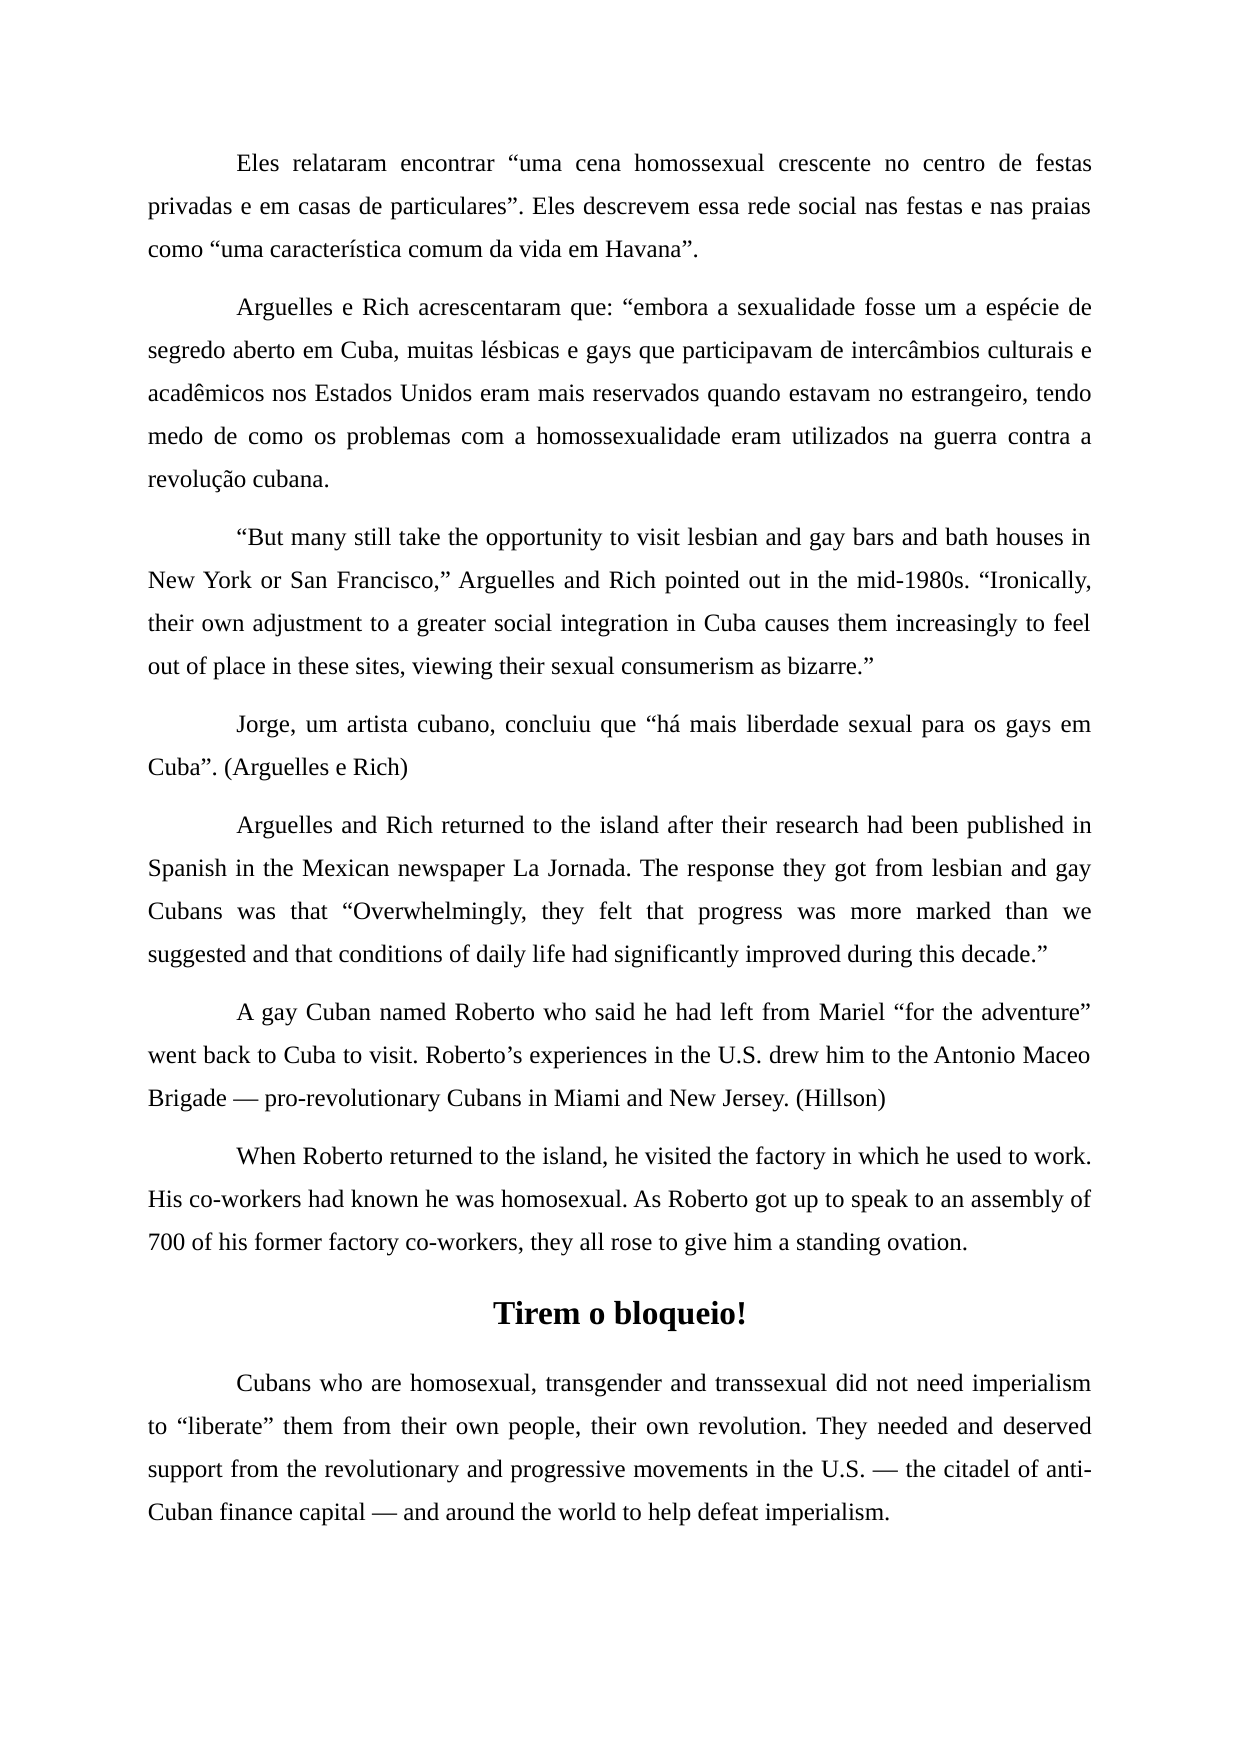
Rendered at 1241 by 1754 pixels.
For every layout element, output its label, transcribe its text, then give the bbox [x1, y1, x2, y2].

text When Roberto returned to the island, he visited the factory in which he used to work. His co-workers had known he was homosexual. As Roberto got up to speak to an assembly of 700 of his former factory co-workers, they all rose to give him a standing ovation. [148, 1141, 1093, 1256]
text Cubans who are homosexual, transgender and transsexual did not need imperialism to “liberate” them from their own people, their own revolution. They needed and deserved support from the revolutionary and progressive movements in the U.S. — the citadel of anti-Cuban finance capital — and around the world to help defeat imperialism. [148, 1368, 1093, 1526]
text “But many still take the opportunity to visit lesbian and gay bars and bath houses in New York or San Francisco,” Arguelles and Rich pointed out in the mid-1980s. “Ironically, their own adjustment to a greater social integration in Cuba causes them increasingly to feel out of place in these sites, viewing their sexual consumerism as bizarre.” [148, 522, 1093, 680]
text Arguelles and Rich returned to the island after their research had been published in Spanish in the Mexican newspaper La Jornada. The response they got from lesbian and gay Cubans was that “Overwhelmingly, they felt that progress was more marked than we suggested and that conditions of daily life had significantly improved during this decade.” [148, 810, 1093, 968]
subtitle Tirem o bloqueio! [148, 1293, 1093, 1332]
text A gay Cuban named Roberto who said he had left from Mariel “for the adventure” went back to Cuba to visit. Roberto’s experiences in the U.S. drew him to the Antonio Maceo Brigade — pro-revolutionary Cubans in Miami and New Jersey. (Hillson) [148, 997, 1093, 1112]
text Eles relataram encontrar “uma cena homossexual crescente no centro de festas privadas e em casas de particulares”. Eles descrevem essa rede social nas festas e nas praias como “uma característica comum da vida em Havana”. [148, 148, 1093, 263]
text Arguelles e Rich acrescentaram que: “embora a sexualidade fosse um a espécie de segredo aberto em Cuba, muitas lésbicas e gays que participavam de intercâmbios culturais e acadêmicos nos Estados Unidos eram mais reservados quando estavam no estrangeiro, tendo medo de como os problemas com a homossexualidade eram utilizados na guerra contra a revolução cubana. [148, 292, 1093, 493]
text Jorge, um artista cubano, concluiu que “há mais liberdade sexual para os gays em Cuba”. (Arguelles e Rich) [148, 709, 1093, 781]
